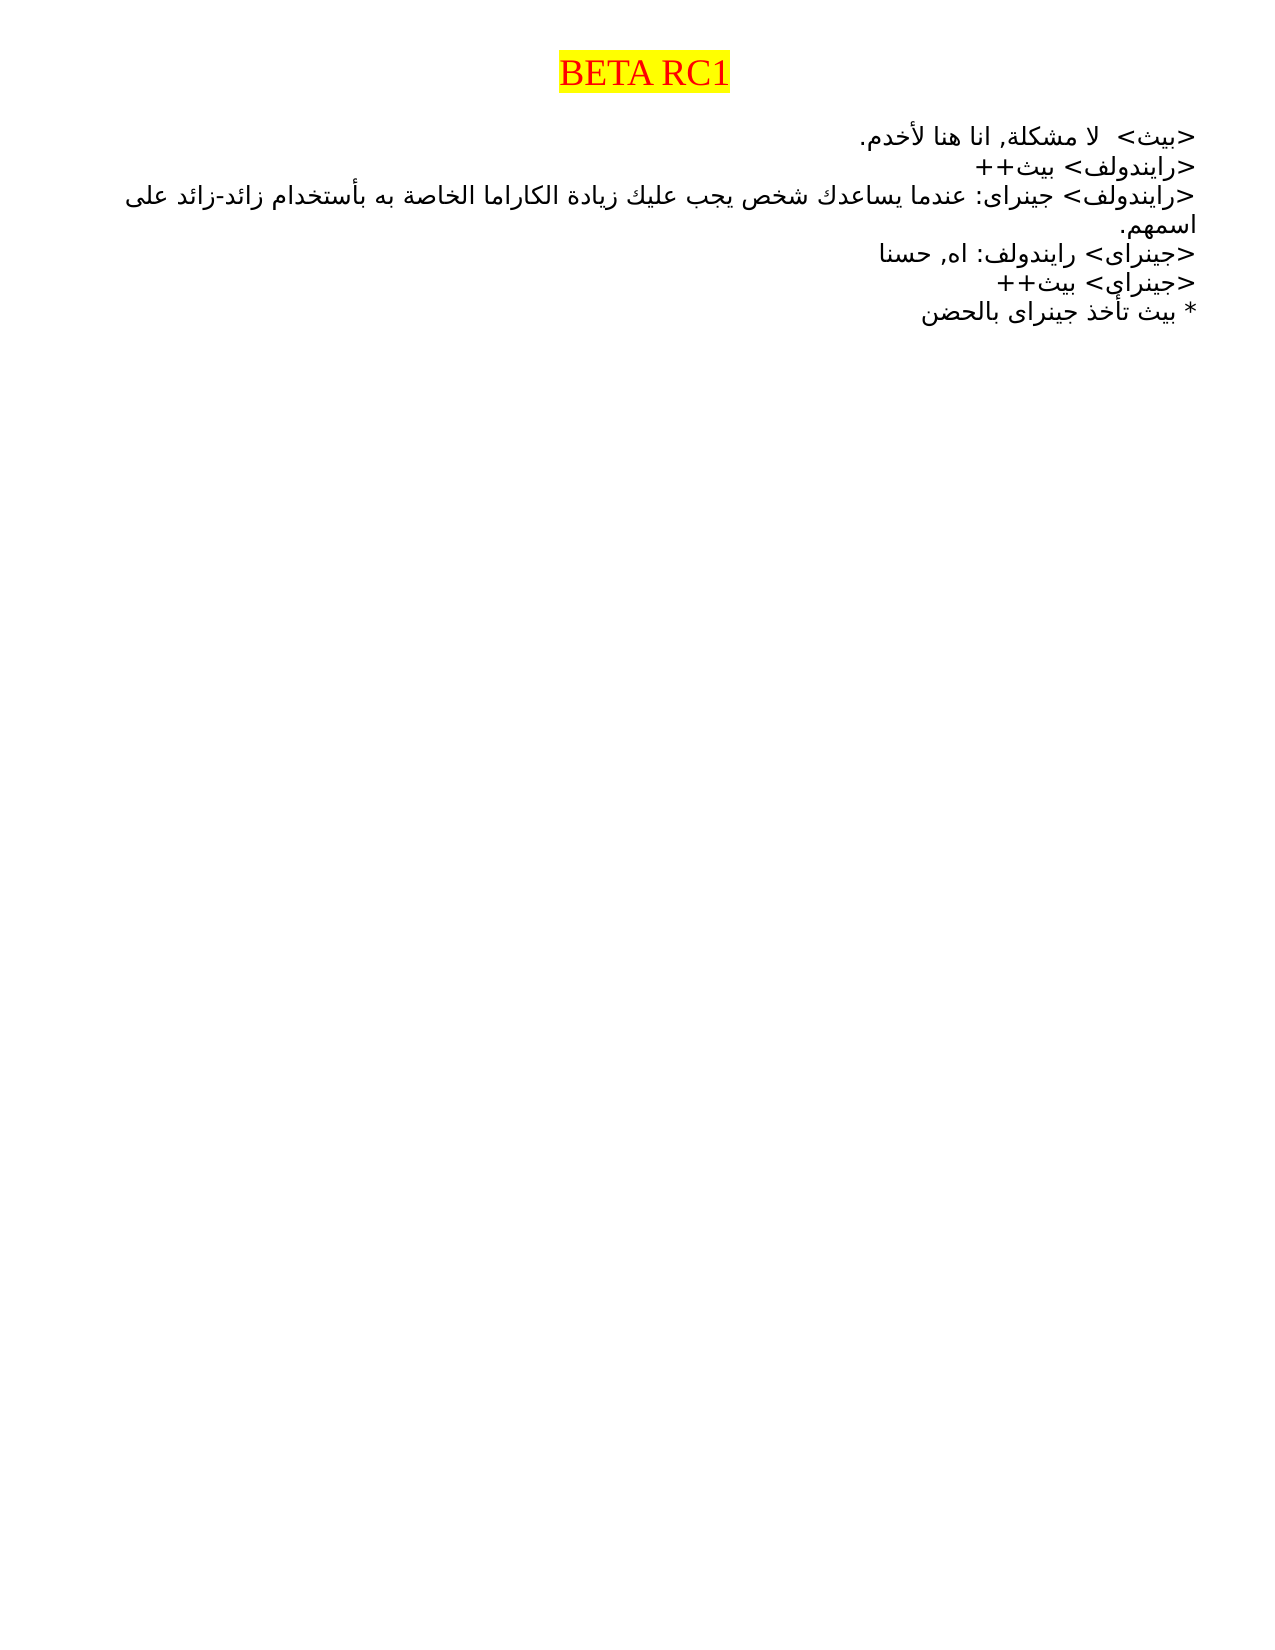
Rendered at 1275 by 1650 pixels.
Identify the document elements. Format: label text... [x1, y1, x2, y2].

text <بيث> لا مشكلة, انا هنا لأخدم. [92, 123, 1197, 152]
text <جينراى> بيث++ [92, 268, 1197, 298]
text <رايندولف> جينراى: عندما يساعدك شخص يجب عليك زيادة الكاراما الخاصة به بأستخدام زائد-زائد على اسمهم. [92, 181, 1197, 239]
text <رايندولف> بيث++ [92, 152, 1197, 181]
text * بيث تأخذ جينراى بالحضن [92, 298, 1197, 327]
text <جينراى> رايندولف: اه, حسنا [92, 239, 1197, 268]
